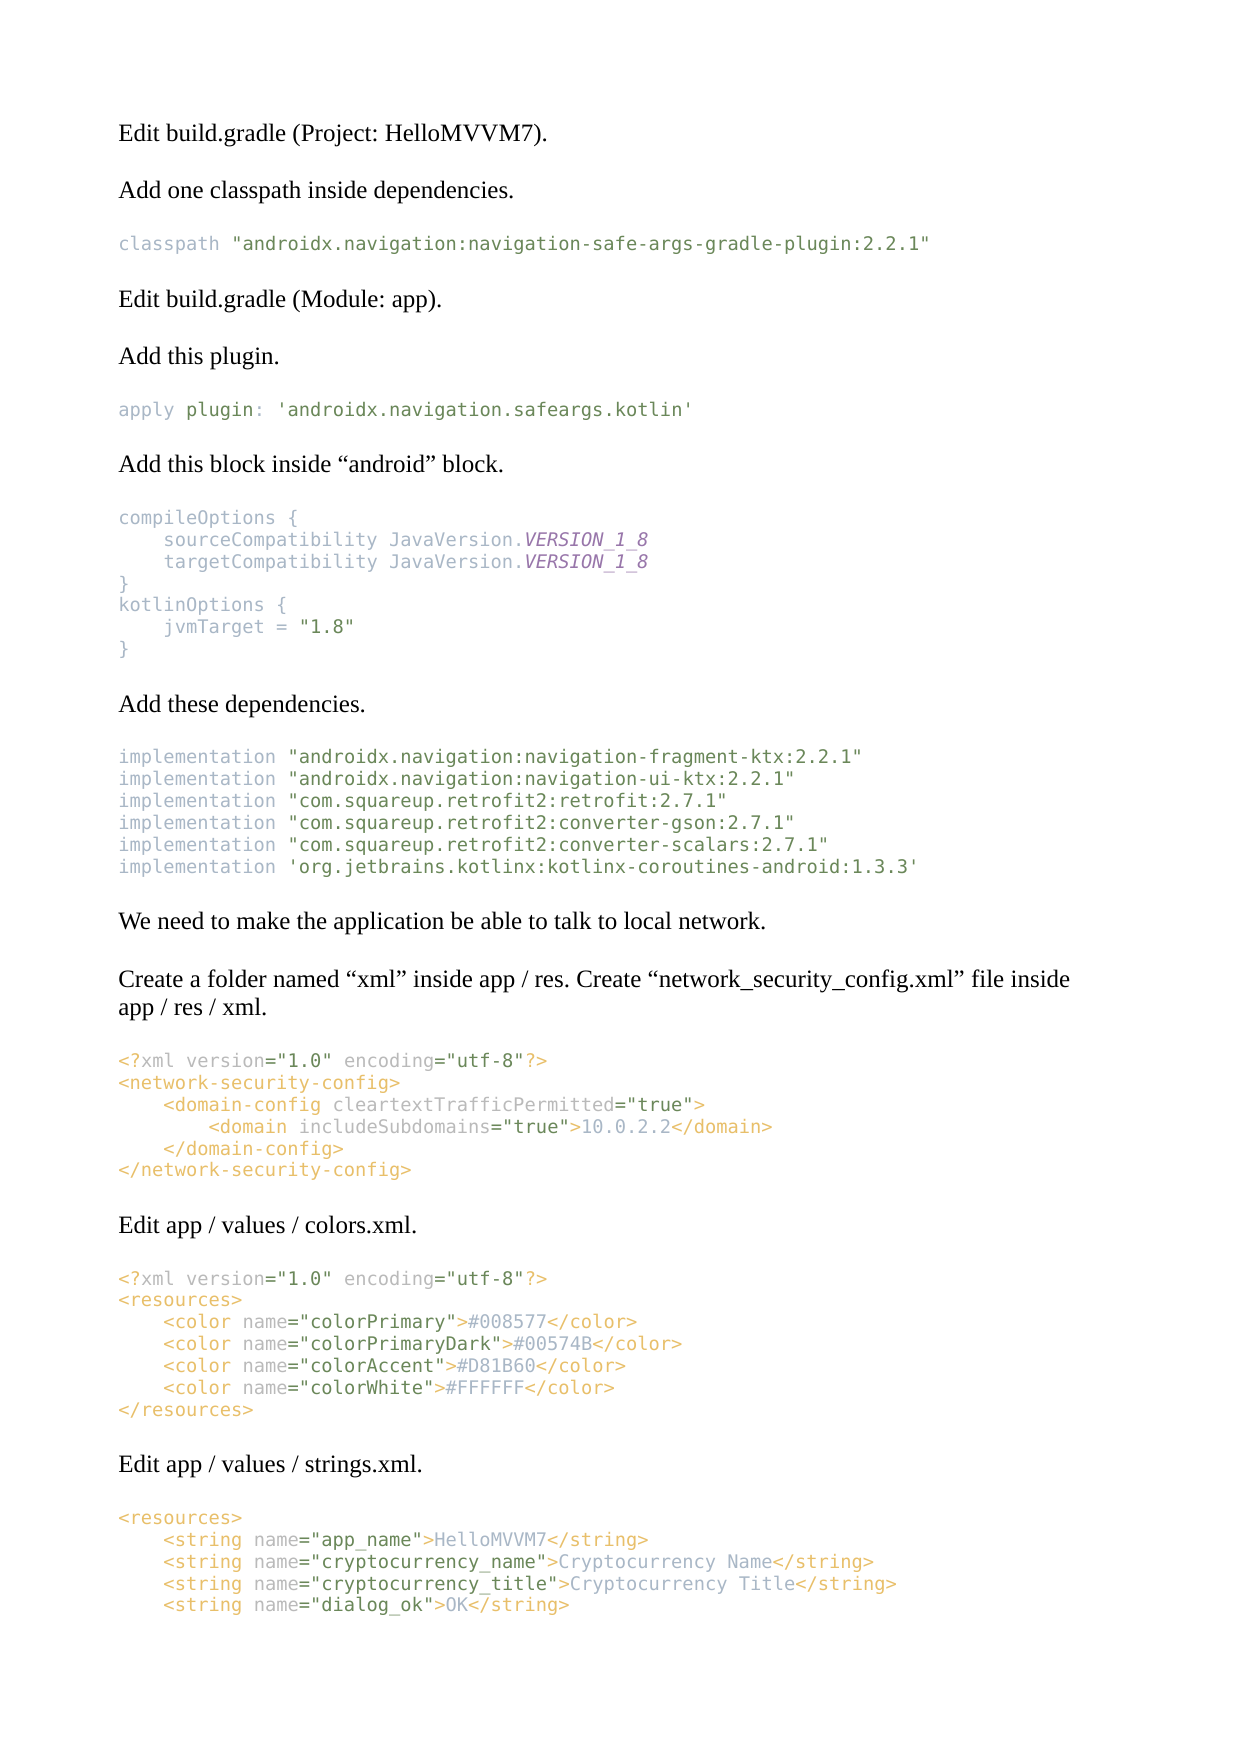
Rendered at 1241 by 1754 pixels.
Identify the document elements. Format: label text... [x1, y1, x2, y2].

text <?xml version="1.0" encoding="utf-8"?> <resources> <color name="colorPrimary">#008577</color> <color name="colorPrimaryDark">#00574B</color> <color name="colorAccent">#D81B60</color> <color name="colorWhite">#FFFFFF</color> </resources> [118, 1267, 1122, 1421]
text apply plugin: 'androidx.navigation.safeargs.kotlin' [118, 399, 1122, 421]
text Edit build.gradle (Project: HelloMVVM7). [118, 118, 1122, 147]
text Add this block inside “android” block. [118, 449, 1122, 478]
text Edit app / values / colors.xml. [118, 1210, 1122, 1239]
text Add these dependencies. [118, 689, 1122, 717]
text Add one classpath inside dependencies. [118, 176, 1122, 204]
text implementation "androidx.navigation:navigation-fragment-ktx:2.2.1" implementation "androidx.navigation:navigation-ui-ktx:2.2.1" implementation "com.squareup.retrofit2:retrofit:2.7.1" implementation "com.squareup.retrofit2:converter-gson:2.7.1" implementation "com.squareup.retrofit2:converter-scalars:2.7.1" implementation 'org.jetbrains.kotlinx:kotlinx-coroutines-android:1.3.3' [118, 746, 1122, 877]
text classpath "androidx.navigation:navigation-safe-args-gradle-plugin:2.2.1" [118, 233, 1122, 255]
text Edit app / values / strings.xml. [118, 1449, 1122, 1478]
text Add this plugin. [118, 341, 1122, 370]
text <resources> <string name="app_name">HelloMVVM7</string> <string name="cryptocurrency_name">Cryptocurrency Name</string> <string name="cryptocurrency_title">Cryptocurrency Title</string> <string name="dialog_ok">OK</string> [118, 1507, 1122, 1616]
text We need to make the application be able to talk to local network. [118, 906, 1122, 935]
text compileOptions { sourceCompatibility JavaVersion.VERSION_1_8 targetCompatibility JavaVersion.VERSION_1_8 } kotlinOptions { jvmTarget = "1.8" } [118, 507, 1122, 660]
text Create a folder named “xml” inside app / res. Create “network_security_config.xml” file inside app / res / xml. [118, 964, 1122, 1021]
text Edit build.gradle (Module: app). [118, 284, 1122, 312]
text <?xml version="1.0" encoding="utf-8"?> <network-security-config> <domain-config cleartextTrafficPermitted="true"> <domain includeSubdomains="true">10.0.2.2</domain> </domain-config> </network-security-config> [118, 1050, 1122, 1181]
